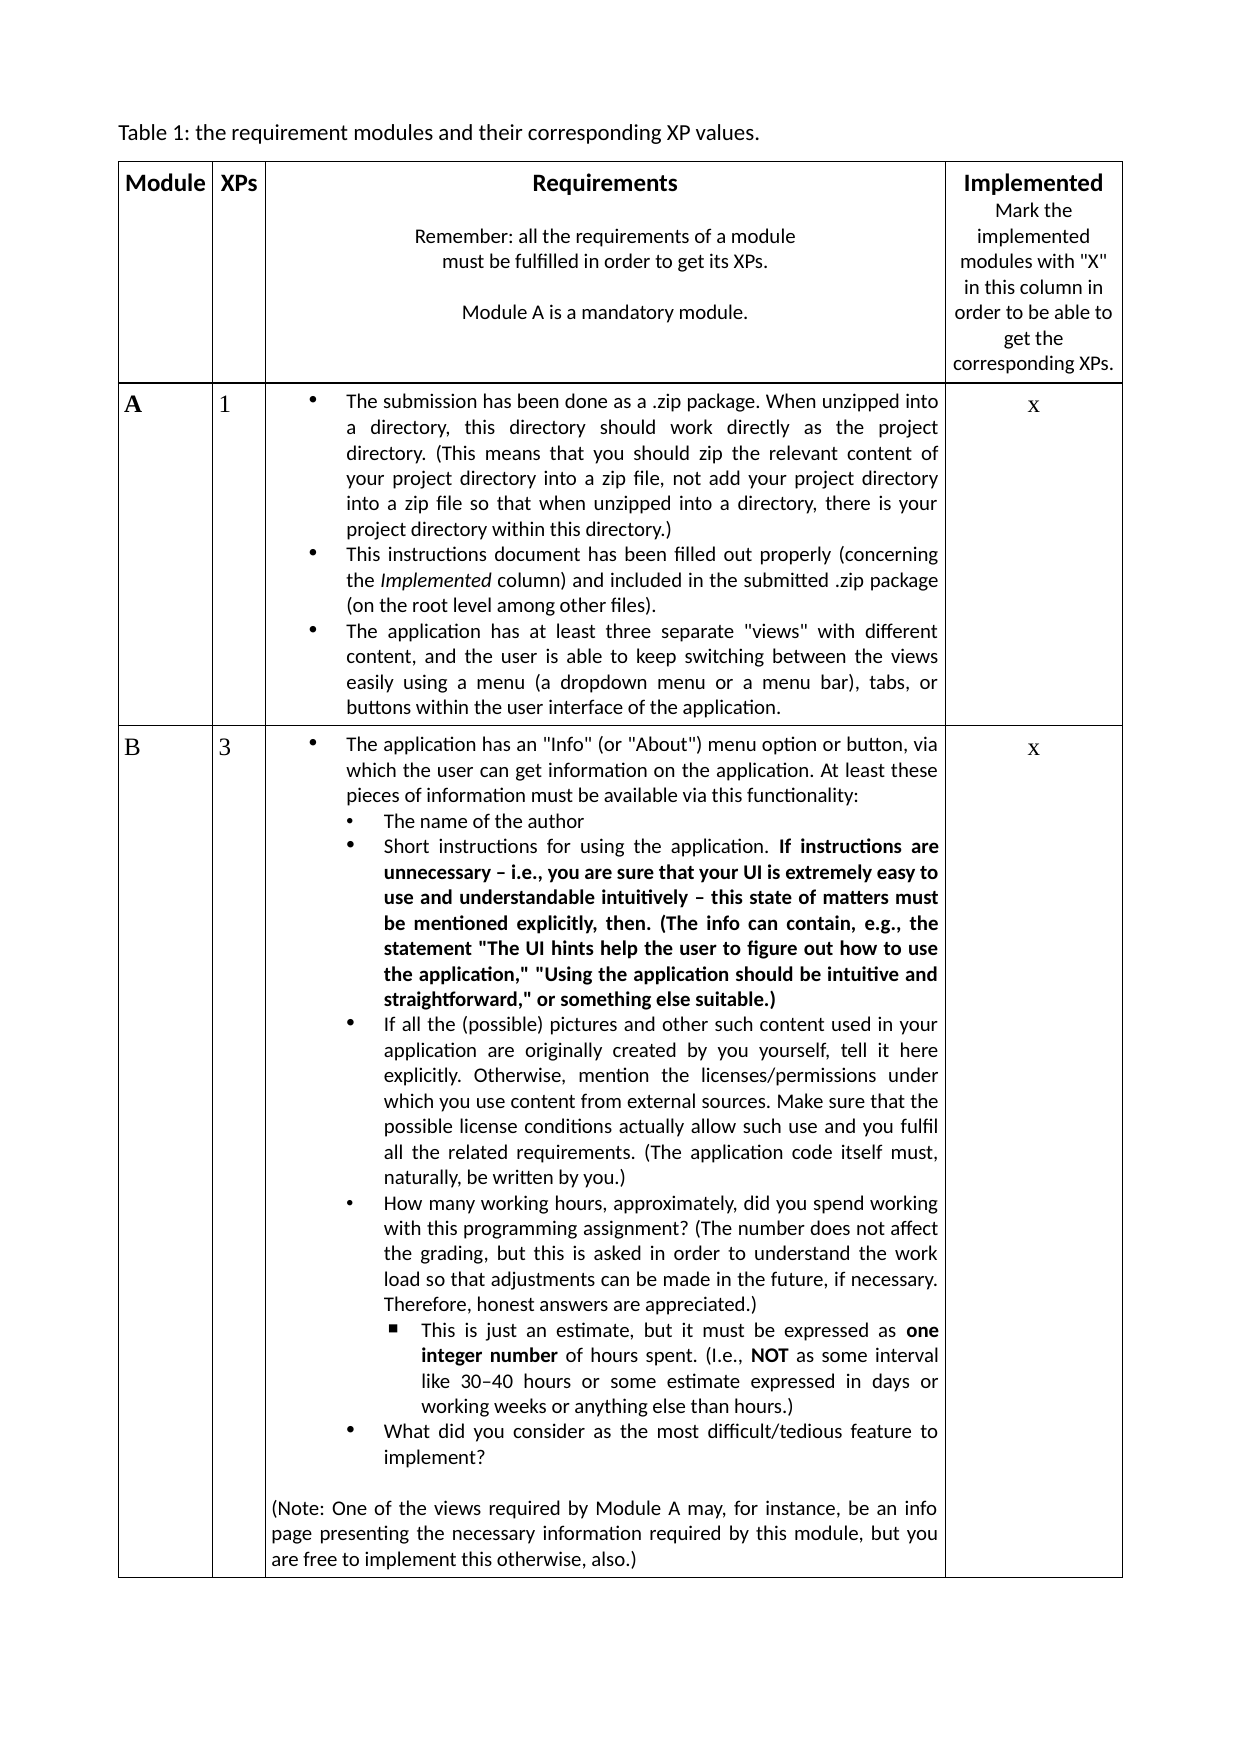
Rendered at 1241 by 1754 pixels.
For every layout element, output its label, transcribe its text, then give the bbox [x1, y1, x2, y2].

table_cell 3 [213, 726, 265, 1577]
table_cell B [119, 726, 212, 1577]
text Table 1: the requirement modules and their corresponding XP values. [118, 118, 1122, 146]
table_cell The submission has been done as a .zip package. When unzipped into a directory, this directory should work directly as the project directory. (This means that you should zip the relevant content of your project directory into a zip file, not add your project directory into a zip file so that when unzipped into a directory, there is your project directory within this directory.) This instructions document has been filled out properly (concerning the Implemented column) and included in the submitted .zip package (on the root level among other files). The application has at least three separate "views" with different content, and the user is able to keep switching between the views easily using a menu (a dropdown menu or a menu bar), tabs, or buttons within the user interface of the application. [266, 384, 945, 725]
table_header Module [119, 162, 212, 381]
table_cell A [119, 384, 212, 725]
table_header XPs [213, 162, 265, 381]
table_cell x [946, 384, 1122, 725]
table_header Requirements Remember: all the requirements of a module must be fulfilled in order to get its XPs. Module A is a mandatory module. [266, 162, 945, 381]
table_cell The application has an "Info" (or "About") menu option or button, via which the user can get information on the application. At least these pieces of information must be available via this functionality: The name of the author Short instructions for using the application. If instructions are unnecessary – i.e., you are sure that your UI is extremely easy to use and understandable intuitively – this state of matters must be mentioned explicitly, then. (The info can contain, e.g., the statement "The UI hints help the user to figure out how to use the application," "Using the application should be intuitive and straightforward," or something else suitable.) If all the (possible) pictures and other such content used in your application are originally created by you yourself, tell it here explicitly. Otherwise, mention the licenses/permissions under which you use content from external sources. Make sure that the possible license conditions actually allow such use and you fulfil all the related requirements. (The application code itself must, naturally, be written by you.) How many working hours, approximately, did you spend working with this programming assignment? (The number does not affect the grading, but this is asked in order to understand the work load so that adjustments can be made in the future, if necessary. Therefore, honest answers are appreciated.) This is just an estimate, but it must be expressed as one integer number of hours spent. (I.e., NOT as some interval like 30–40 hours or some estimate expressed in days or working weeks or anything else than hours.) What did you consider as the most difficult/tedious feature to implement? (Note: One of the views required by Module A may, for instance, be an info page presenting the necessary information required by this module, but you are free to implement this otherwise, also.) [266, 726, 945, 1577]
table_cell 1 [213, 384, 265, 725]
table_cell x [946, 726, 1122, 1577]
table_header Implemented Mark the implemented modules with "X" in this column in order to be able to get the corresponding XPs. [946, 162, 1122, 381]
